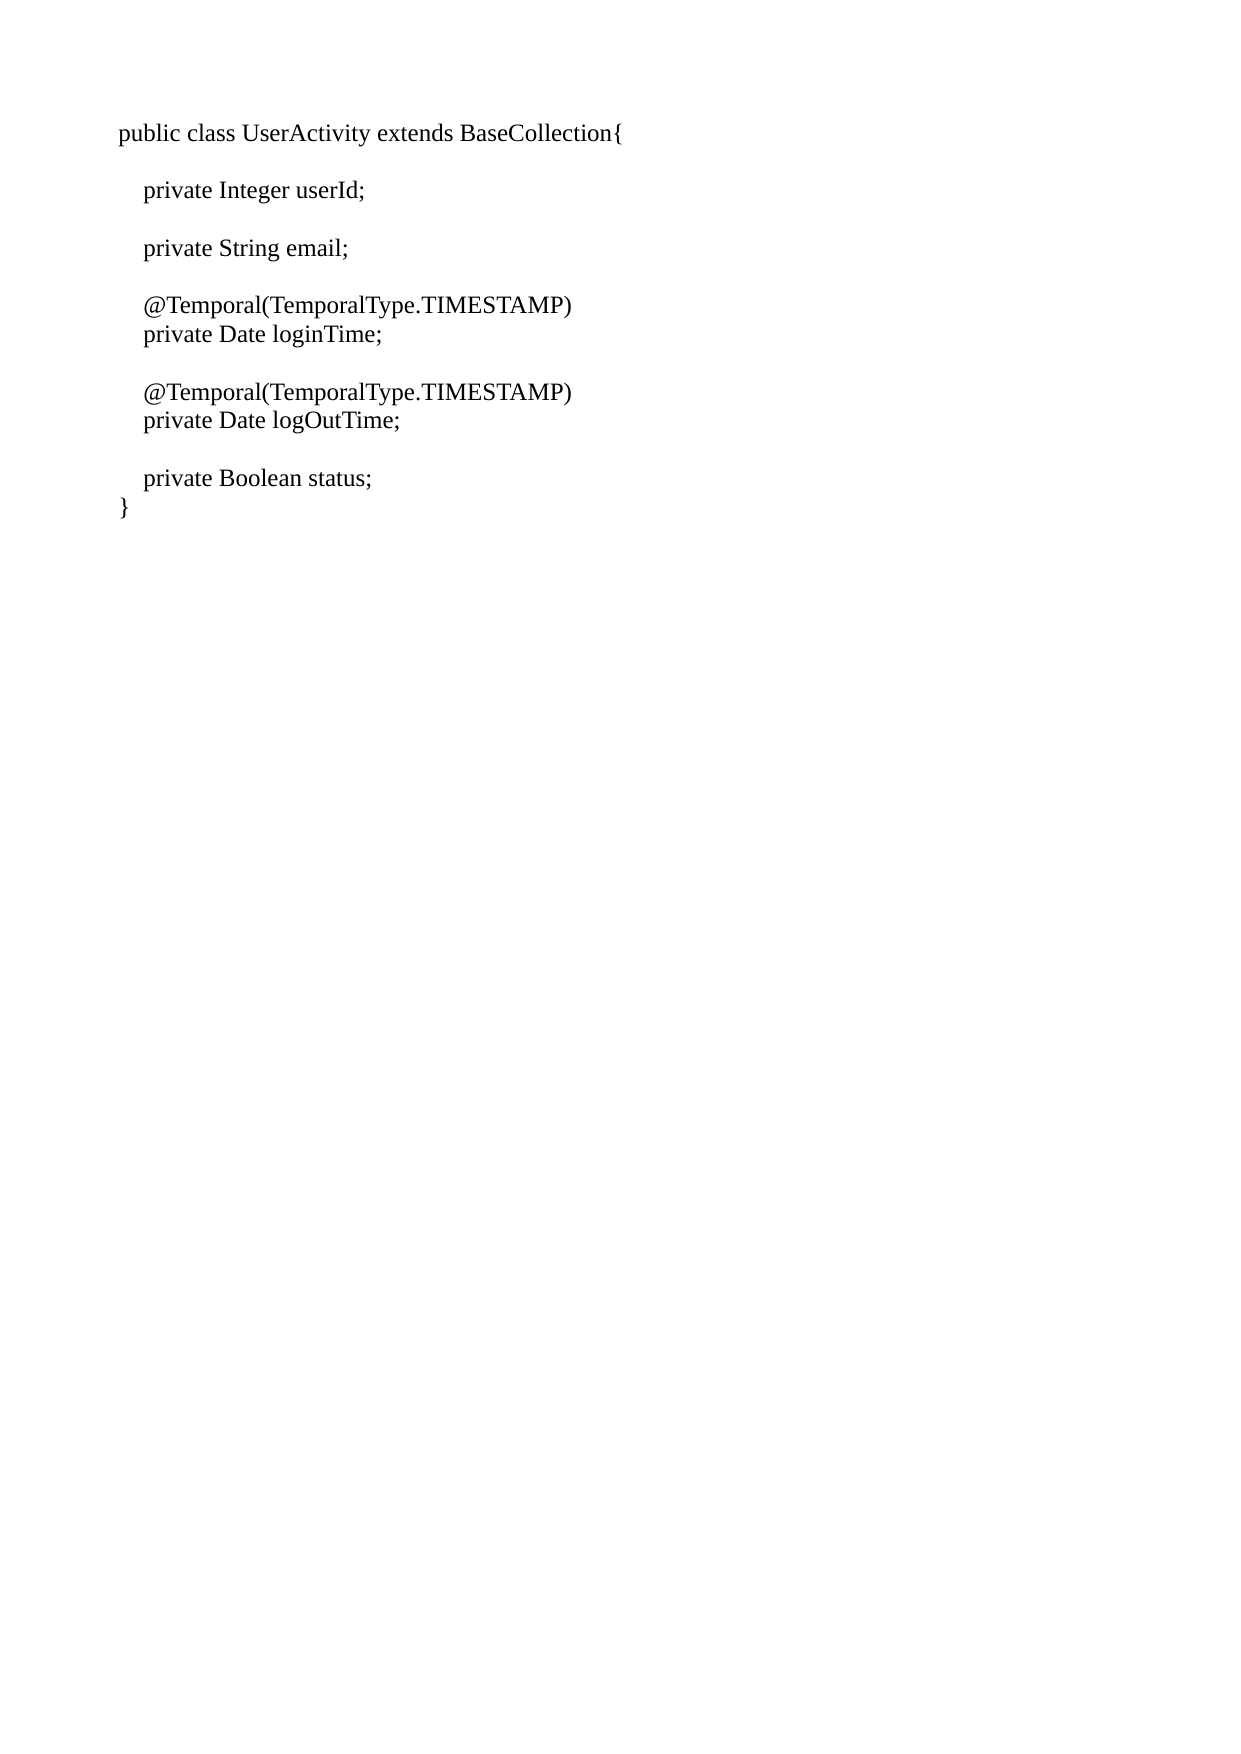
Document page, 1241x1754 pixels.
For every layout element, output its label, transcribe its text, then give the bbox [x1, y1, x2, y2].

text @Temporal(TemporalType.TIMESTAMP) [118, 291, 1122, 319]
text private String email; [118, 233, 1122, 262]
text private Integer userId; [118, 176, 1122, 204]
text } [118, 492, 1122, 521]
text private Date loginTime; [118, 319, 1122, 348]
text private Date logOutTime; [118, 406, 1122, 434]
text private Boolean status; [118, 463, 1122, 492]
text public class UserActivity extends BaseCollection{ [118, 118, 1122, 147]
text @Temporal(TemporalType.TIMESTAMP) [118, 377, 1122, 406]
